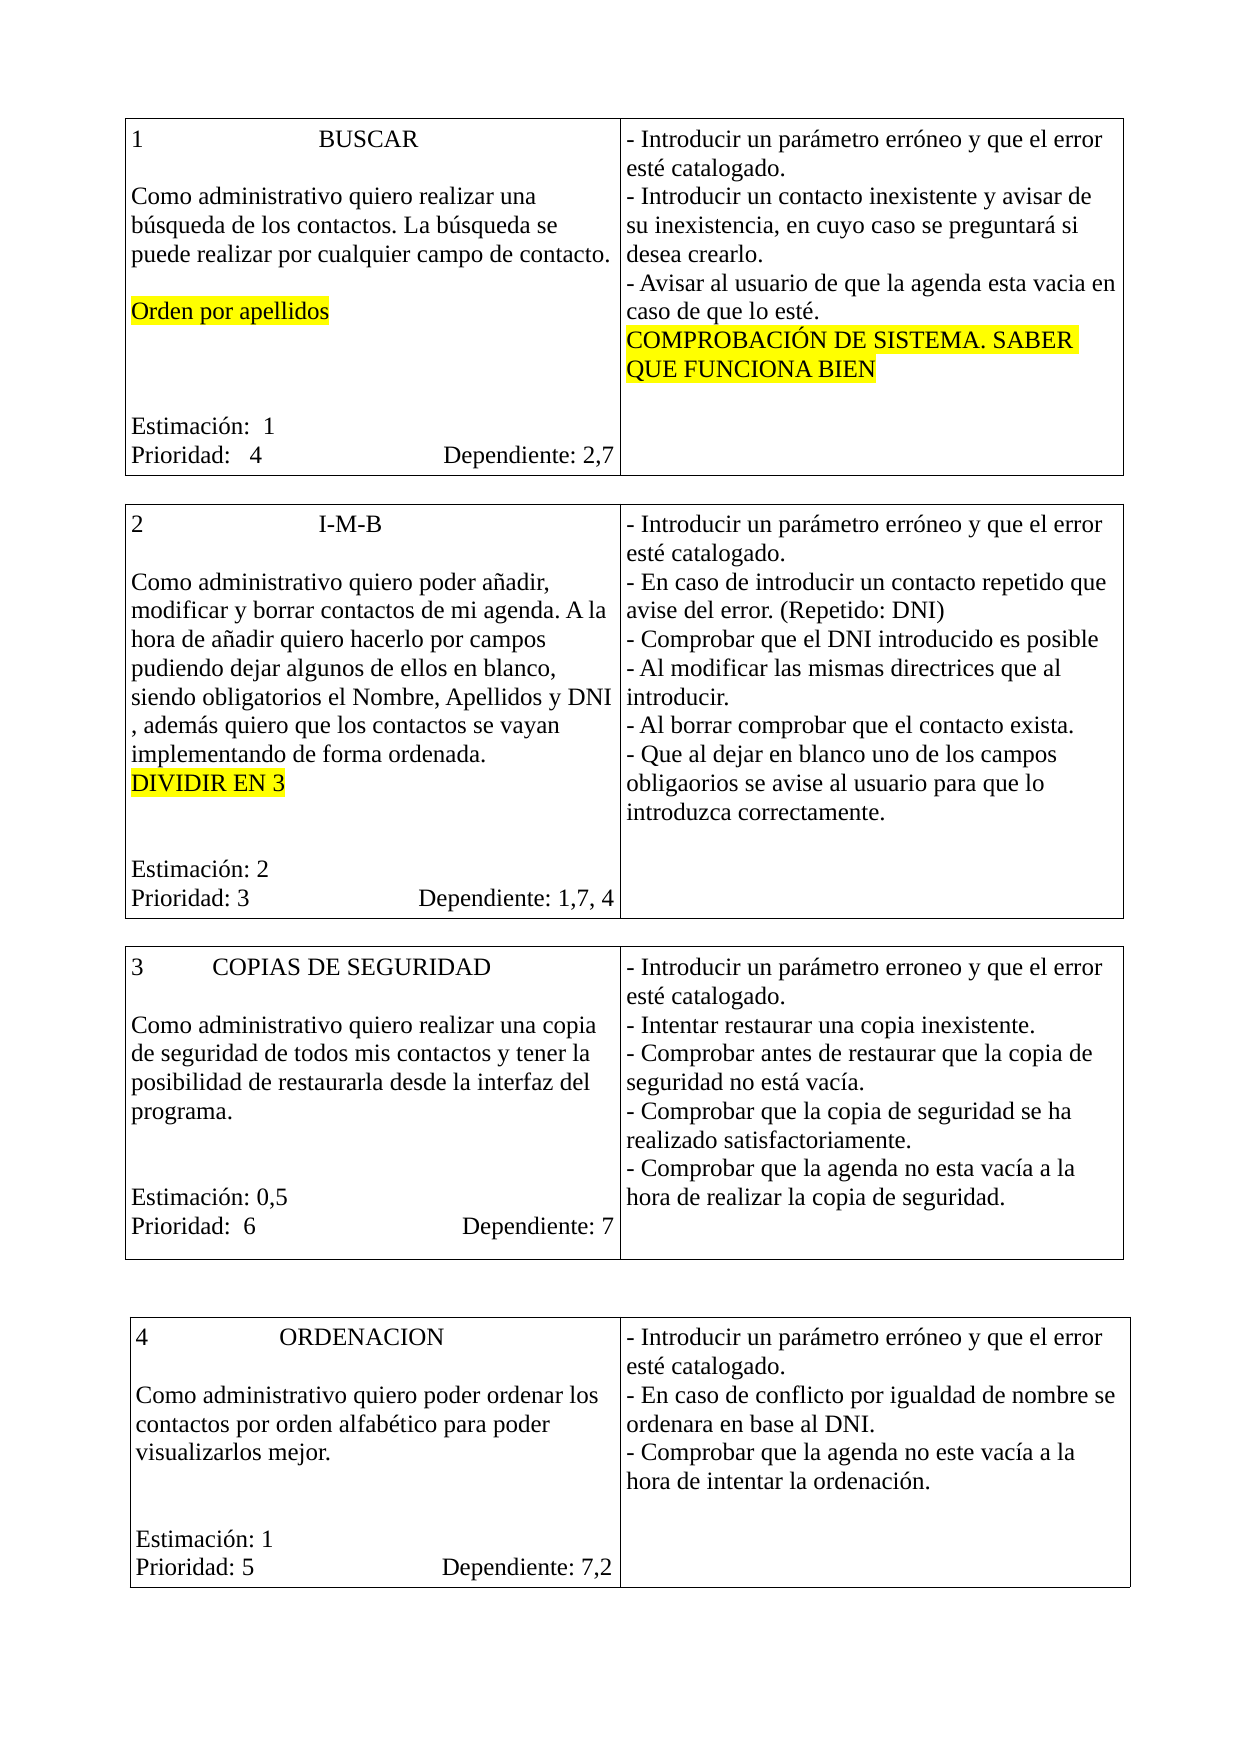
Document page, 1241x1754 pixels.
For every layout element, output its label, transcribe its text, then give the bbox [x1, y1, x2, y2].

table_header - Introducir un parámetro erróneo y que el error esté catalogado. - En caso de conflicto por igualdad de nombre se ordenara en base al DNI. - Comprobar que la agenda no este vacía a la hora de intentar la ordenación. [621, 1318, 1130, 1587]
table_header 4 ORDENACION Como administrativo quiero poder ordenar los contactos por orden alfabético para poder visualizarlos mejor. Estimación: 1 Prioridad: 5 Dependiente: 7,2 [131, 1318, 620, 1587]
table_header - Introducir un parámetro erróneo y que el error esté catalogado. - Introducir un contacto inexistente y avisar de su inexistencia, en cuyo caso se preguntará si desea crearlo. - Avisar al usuario de que la agenda esta vacia en caso de que lo esté. COMPROBACIÓN DE SISTEMA. SABER QUE FUNCIONA BIEN [621, 119, 1123, 475]
table_header - Introducir un parámetro erroneo y que el error esté catalogado. - Intentar restaurar una copia inexistente. - Comprobar antes de restaurar que la copia de seguridad no está vacía. - Comprobar que la copia de seguridad se ha realizado satisfactoriamente. - Comprobar que la agenda no esta vacía a la hora de realizar la copia de seguridad. [621, 947, 1123, 1259]
table_header 3 COPIAS DE SEGURIDAD Como administrativo quiero realizar una copia de seguridad de todos mis contactos y tener la posibilidad de restaurarla desde la interfaz del programa. Estimación: 0,5 Prioridad: 6 Dependiente: 7 [126, 947, 620, 1259]
table_header - Introducir un parámetro erróneo y que el error esté catalogado. - En caso de introducir un contacto repetido que avise del error. (Repetido: DNI) - Comprobar que el DNI introducido es posible - Al modificar las mismas directrices que al introducir. - Al borrar comprobar que el contacto exista. - Que al dejar en blanco uno de los campos obligaorios se avise al usuario para que lo introduzca correctamente. [621, 505, 1123, 918]
table_header 2 I-M-B Como administrativo quiero poder añadir, modificar y borrar contactos de mi agenda. A la hora de añadir quiero hacerlo por campos pudiendo dejar algunos de ellos en blanco, siendo obligatorios el Nombre, Apellidos y DNI , además quiero que los contactos se vayan implementando de forma ordenada. DIVIDIR EN 3 Estimación: 2 Prioridad: 3 Dependiente: 1,7, 4 [126, 505, 620, 918]
table_header 1 BUSCAR Como administrativo quiero realizar una búsqueda de los contactos. La búsqueda se puede realizar por cualquier campo de contacto. Orden por apellidos Estimación: 1 Prioridad: 4 Dependiente: 2,7 [126, 119, 620, 475]
